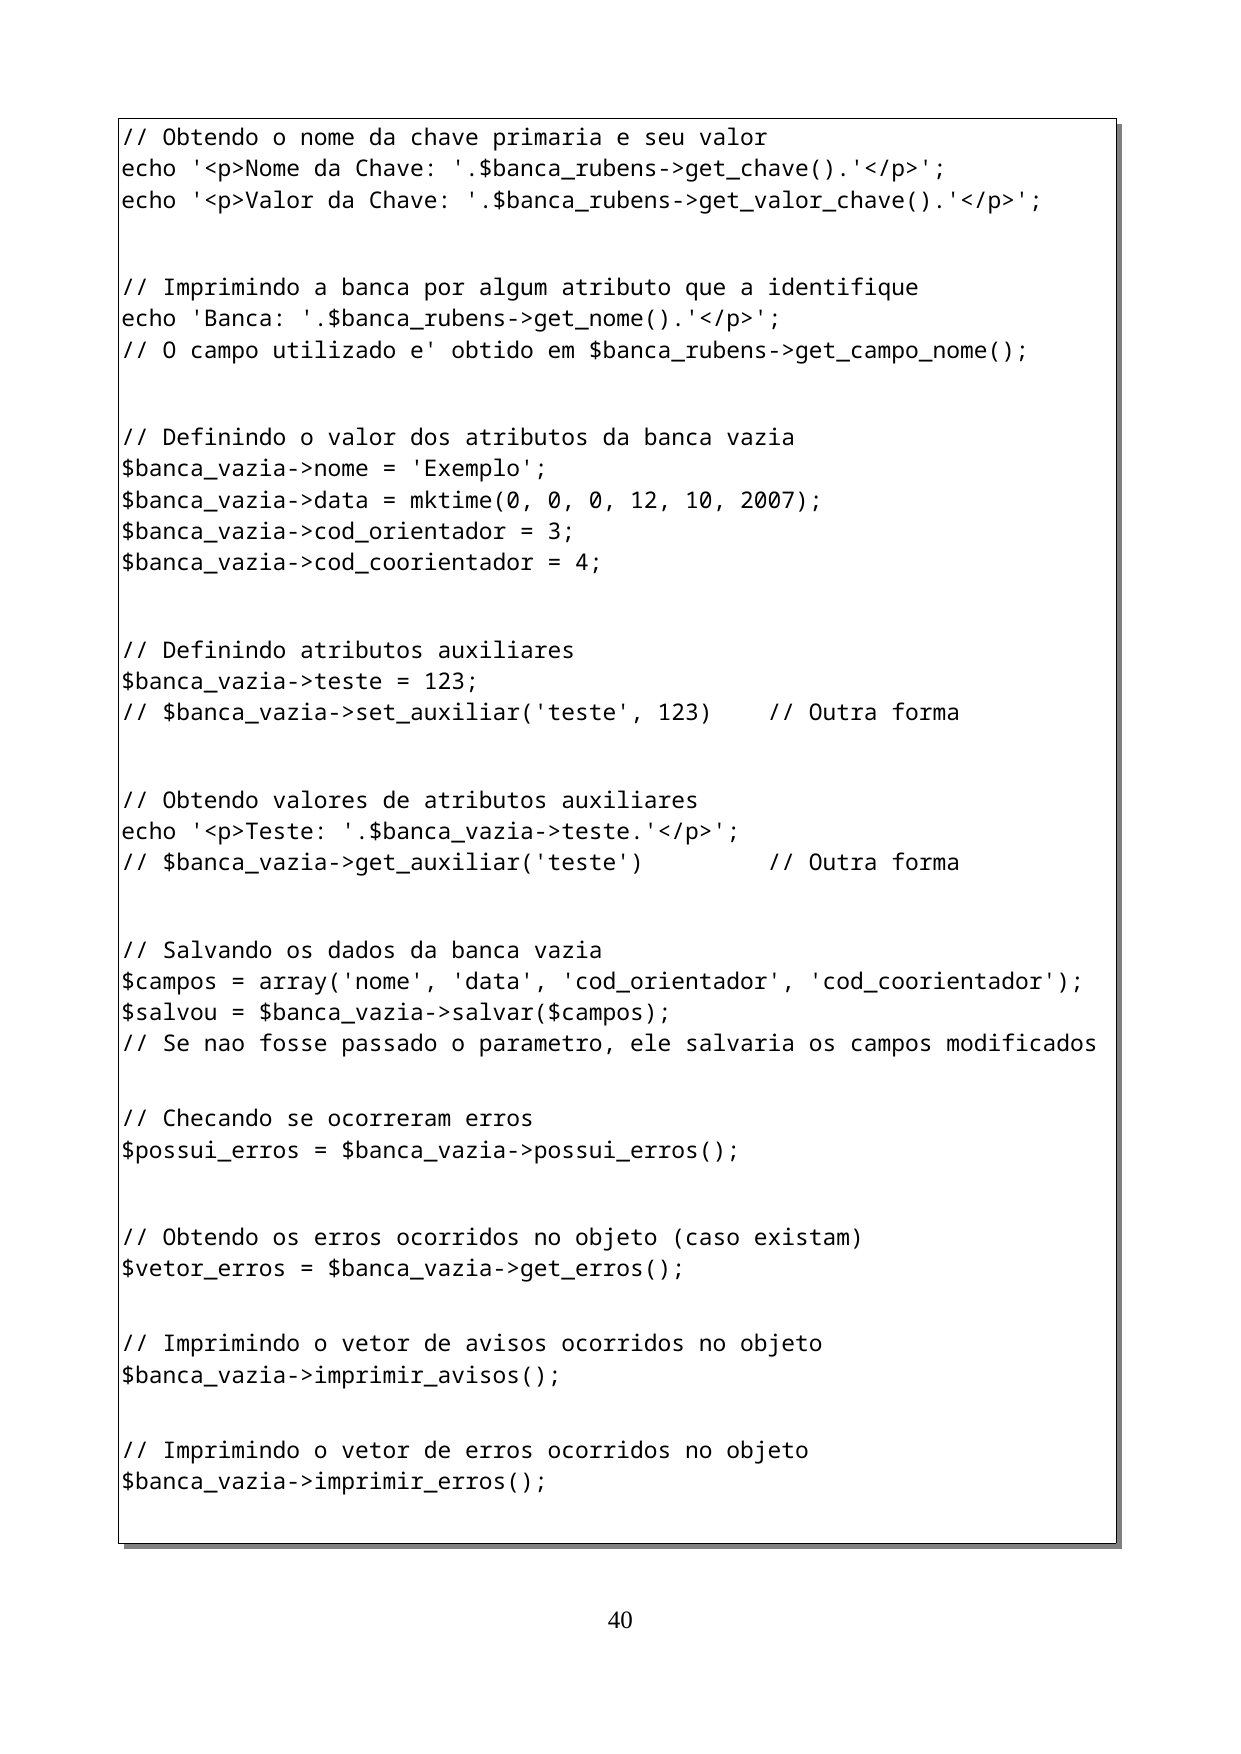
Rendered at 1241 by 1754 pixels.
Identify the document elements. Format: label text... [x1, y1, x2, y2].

text // Definindo o valor dos atributos da banca vazia $banca_vazia->nome = 'Exemplo'; $banca_vazia->data = mktime(0, 0, 0, 12, 10, 2007); $banca_vazia->cod_orientador = 3; $banca_vazia->cod_coorientador = 4; [119, 418, 1116, 577]
text // Definindo atributos auxiliares $banca_vazia->teste = 123; // $banca_vazia->set_auxiliar('teste', 123) // Outra forma [119, 631, 1116, 727]
text // Obtendo valores de atributos auxiliares echo '<p>Teste: '.$banca_vazia->teste.'</p>'; // $banca_vazia->get_auxiliar('teste') // Outra forma [119, 781, 1116, 877]
text // Salvando os dados da banca vazia $campos = array('nome', 'data', 'cod_orientador', 'cod_coorientador'); $salvou = $banca_vazia->salvar($campos); // Se nao fosse passado o parametro, ele salvaria os campos modificados [119, 931, 1116, 1090]
text // Imprimindo o vetor de avisos ocorridos no objeto $banca_vazia->imprimir_avisos(); [119, 1293, 1116, 1421]
text // Imprimindo o vetor de erros ocorridos no objeto $banca_vazia->imprimir_erros(); [119, 1431, 1116, 1496]
text // Checando se ocorreram erros $possui_erros = $banca_vazia->possui_erros(); [119, 1099, 1116, 1165]
text // Obtendo os erros ocorridos no objeto (caso existam) $vetor_erros = $banca_vazia->get_erros(); [119, 1218, 1116, 1284]
text // Obtendo o nome da chave primaria e seu valor echo '<p>Nome da Chave: '.$banca_rubens->get_chave().'</p>'; echo '<p>Valor da Chave: '.$banca_rubens->get_valor_chave().'</p>'; [119, 119, 1116, 215]
text // Imprimindo a banca por algum atributo que a identifique echo 'Banca: '.$banca_rubens->get_nome().'</p>'; // O campo utilizado e' obtido em $banca_rubens->get_campo_nome(); [119, 268, 1116, 365]
